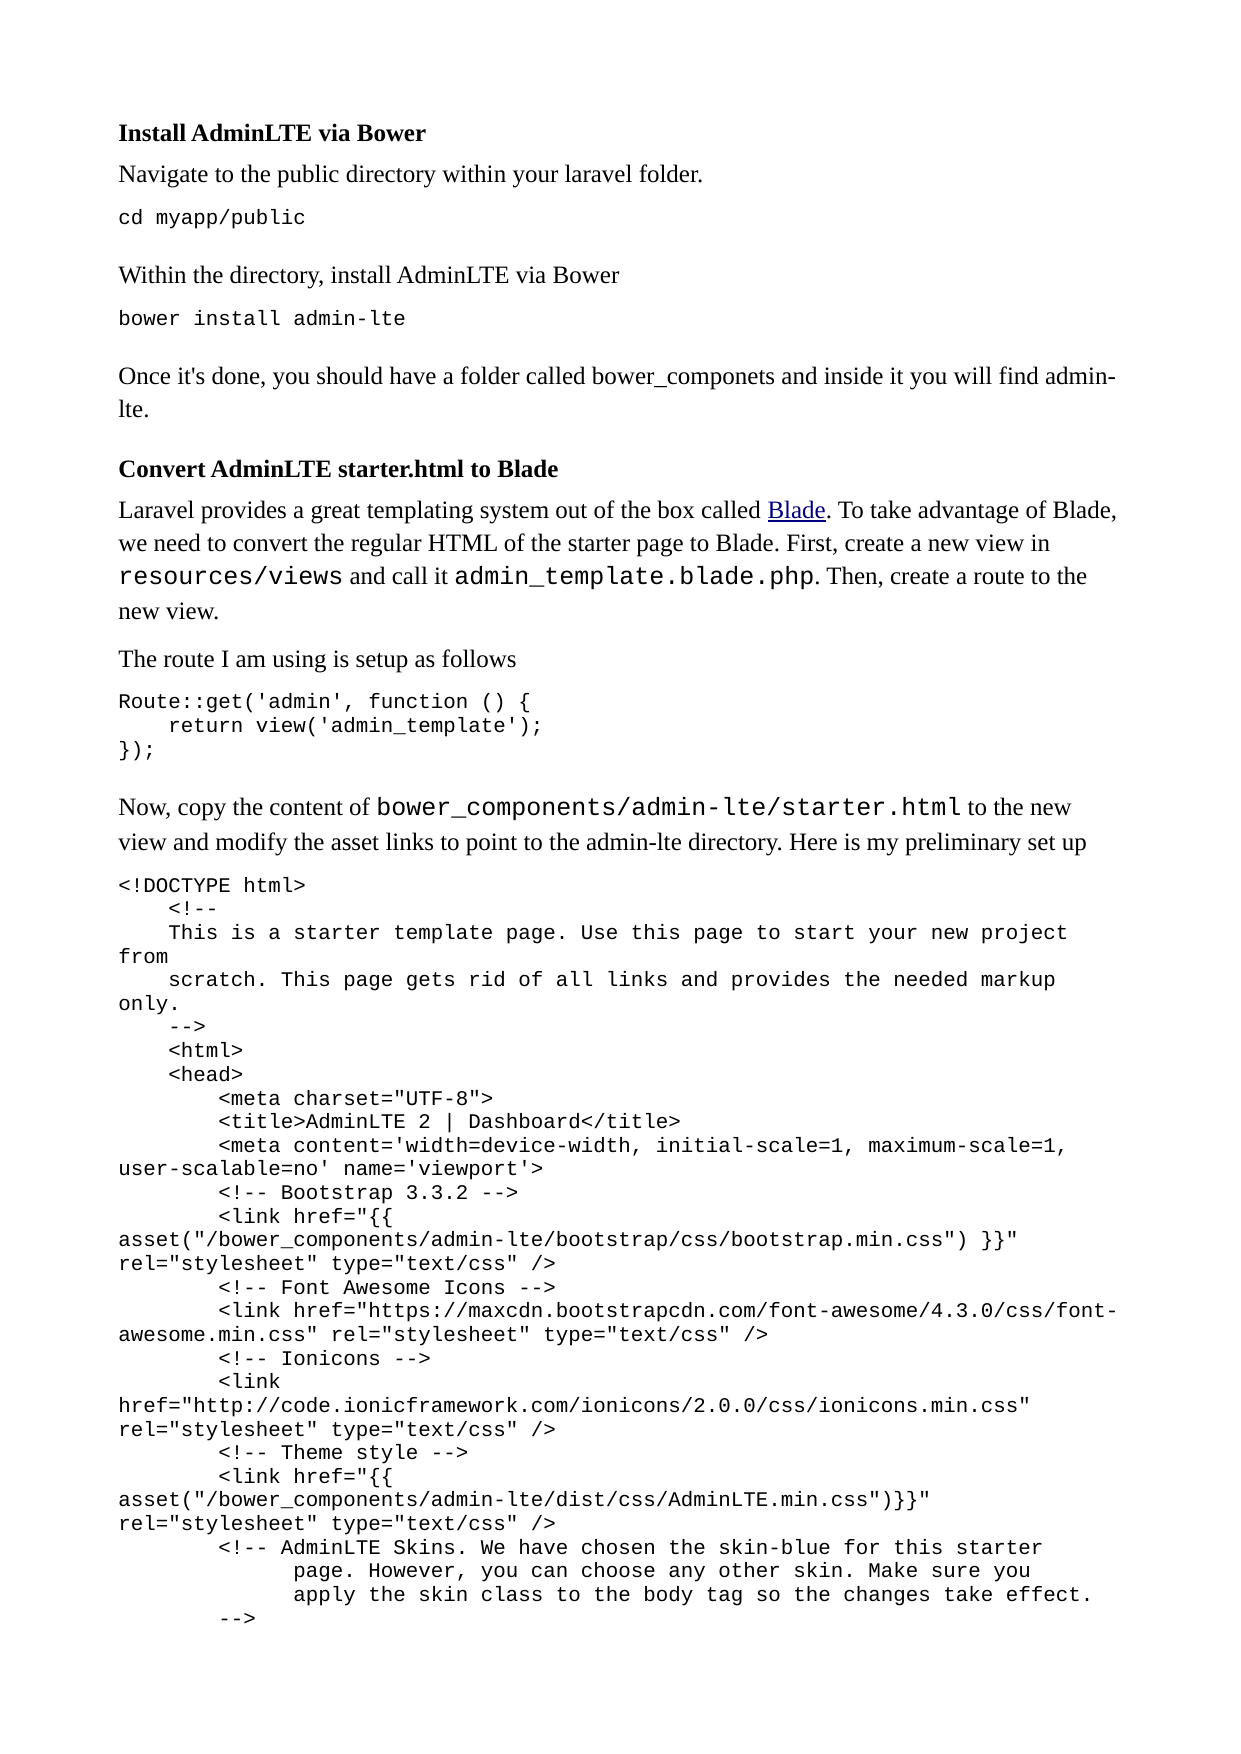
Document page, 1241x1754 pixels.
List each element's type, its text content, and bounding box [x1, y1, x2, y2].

text Now, copy the content of bower_components/admin-lte/starter.html to the new view and modify the asset links to point to the admin-lte directory. Here is my preliminary set up [118, 792, 1122, 856]
text <meta content='width=device-width, initial-scale=1, maximum-scale=1, user-scalable=no' name='viewport'> [118, 1135, 1122, 1182]
text bower install admin-lte [118, 308, 1122, 331]
text <!-- AdminLTE Skins. We have chosen the skin-blue for this starter [118, 1537, 1122, 1560]
text <link href="http://code.ionicframework.com/ionicons/2.0.0/css/ionicons.min.css" rel="stylesheet" type="text/css" /> [118, 1371, 1122, 1442]
text page. However, you can choose any other skin. Make sure you [118, 1560, 1122, 1584]
text <!-- Bootstrap 3.3.2 --> [118, 1182, 1122, 1206]
text <!-- Font Awesome Icons --> [118, 1277, 1122, 1300]
text <link href="https://maxcdn.bootstrapcdn.com/font-awesome/4.3.0/css/font-awesome.min.css" rel="stylesheet" type="text/css" /> [118, 1300, 1122, 1348]
text <!DOCTYPE html> [118, 875, 1122, 898]
text Route::get('admin', function () { [118, 692, 1122, 715]
text The route I am using is setup as follows [118, 644, 1122, 673]
text <meta charset="UTF-8"> [118, 1087, 1122, 1111]
text }); [118, 739, 1122, 762]
text <!-- [118, 898, 1122, 922]
text <link href="{{ asset("/bower_components/admin-lte/bootstrap/css/bootstrap.min.css") }}" rel="stylesheet" type="text/css" /> [118, 1206, 1122, 1277]
text <!-- Theme style --> [118, 1442, 1122, 1466]
text cd myapp/public [118, 207, 1122, 231]
text <title>AdminLTE 2 | Dashboard</title> [118, 1111, 1122, 1135]
subtitle Convert AdminLTE starter.html to Blade [118, 454, 1122, 483]
text Navigate to the public directory within your laravel folder. [118, 159, 1122, 188]
text <html> [118, 1040, 1122, 1064]
text return view('admin_template'); [118, 715, 1122, 739]
text <!-- Ionicons --> [118, 1348, 1122, 1371]
text <head> [118, 1064, 1122, 1087]
text --> [118, 1017, 1122, 1040]
text <link href="{{ asset("/bower_components/admin-lte/dist/css/AdminLTE.min.css")}}" rel="stylesheet" type="text/css" /> [118, 1466, 1122, 1537]
text apply the skin class to the body tag so the changes take effect. [118, 1584, 1122, 1608]
text --> [118, 1608, 1122, 1631]
text Within the directory, install AdminLTE via Bower [118, 260, 1122, 289]
text Once it's done, you should have a folder called bower_componets and inside it you will find admin-lte. [118, 361, 1122, 423]
text scratch. This page gets rid of all links and provides the needed markup only. [118, 969, 1122, 1017]
subtitle Install AdminLTE via Bower [118, 118, 1122, 147]
text Laravel provides a great templating system out of the box called Blade. To take advantage of Blade, we need to convert the regular HTML of the starter page to Blade. First, create a new view in resources/views and call it admin_template.blade.php. Then, create a route to the new view. [118, 495, 1122, 625]
text This is a starter template page. Use this page to start your new project from [118, 922, 1122, 969]
